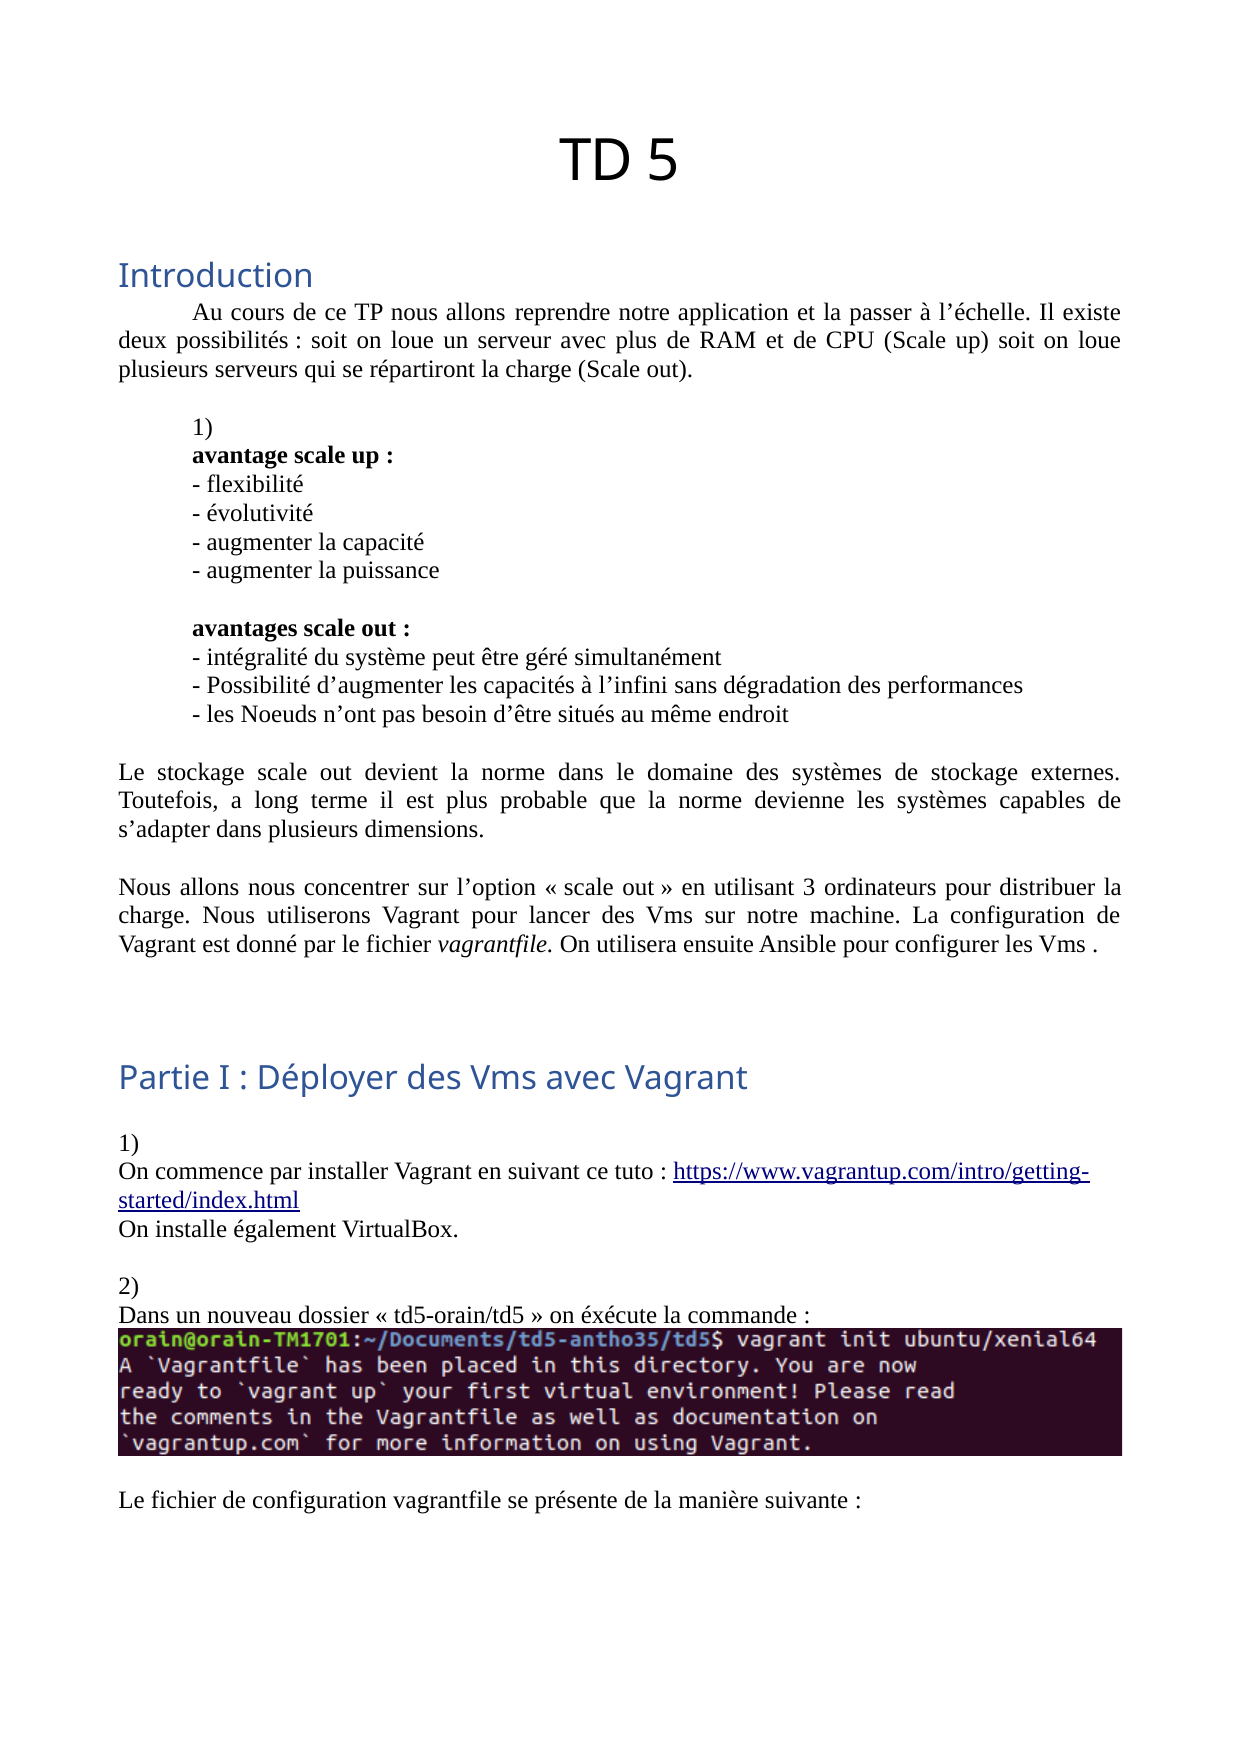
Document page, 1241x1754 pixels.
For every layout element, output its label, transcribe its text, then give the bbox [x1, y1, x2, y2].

text Au cours de ce TP nous allons reprendre notre application et la passer à l’échelle. Il existe deux possibilités : soit on loue un serveur avec plus de RAM et de CPU (Scale up) soit on loue plusieurs serveurs qui se répartiront la charge (Scale out). [118, 297, 1122, 383]
title TD 5 [118, 118, 1122, 198]
text avantages scale out : [118, 613, 1122, 642]
text - augmenter la capacité [118, 527, 1122, 556]
text - intégralité du système peut être géré simultanément [118, 642, 1122, 671]
text Nous allons nous concentrer sur l’option « scale out » en utilisant 3 ordinateurs pour distribuer la charge. Nous utiliserons Vagrant pour lancer des Vms sur notre machine. La configuration de Vagrant est donné par le fichier vagrantfile. On utilisera ensuite Ansible pour configurer les Vms . [118, 872, 1122, 958]
text avantage scale up : [118, 441, 1122, 469]
text 1) [118, 412, 1122, 441]
text 1) [118, 1128, 1122, 1156]
text Le fichier de configuration vagrantfile se présente de la manière suivante : [118, 1485, 1122, 1513]
subtitle Introduction [118, 251, 1122, 297]
text - évolutivité [118, 498, 1122, 527]
text Le stockage scale out devient la norme dans le domaine des systèmes de stockage externes. Toutefois, a long terme il est plus probable que la norme devienne les systèmes capables de s’adapter dans plusieurs dimensions. [118, 757, 1122, 843]
text - augmenter la puissance [118, 556, 1122, 584]
subtitle Partie I : Déployer des Vms avec Vagrant [118, 1053, 1122, 1099]
text - les Noeuds n’ont pas besoin d’être situés au même endroit [118, 699, 1122, 728]
text - flexibilité [118, 469, 1122, 498]
text 2) [118, 1271, 1122, 1300]
text - Possibilité d’augmenter les capacités à l’infini sans dégradation des performances [118, 671, 1122, 699]
text On installe également VirtualBox. [118, 1214, 1122, 1243]
text On commence par installer Vagrant en suivant ce tuto : https://www.vagrantup.com/intro/getting-started/index.html [118, 1156, 1122, 1214]
text Dans un nouveau dossier « td5-orain/td5 » on éxécute la commande : [118, 1300, 1122, 1328]
picture [118, 1328, 1123, 1456]
